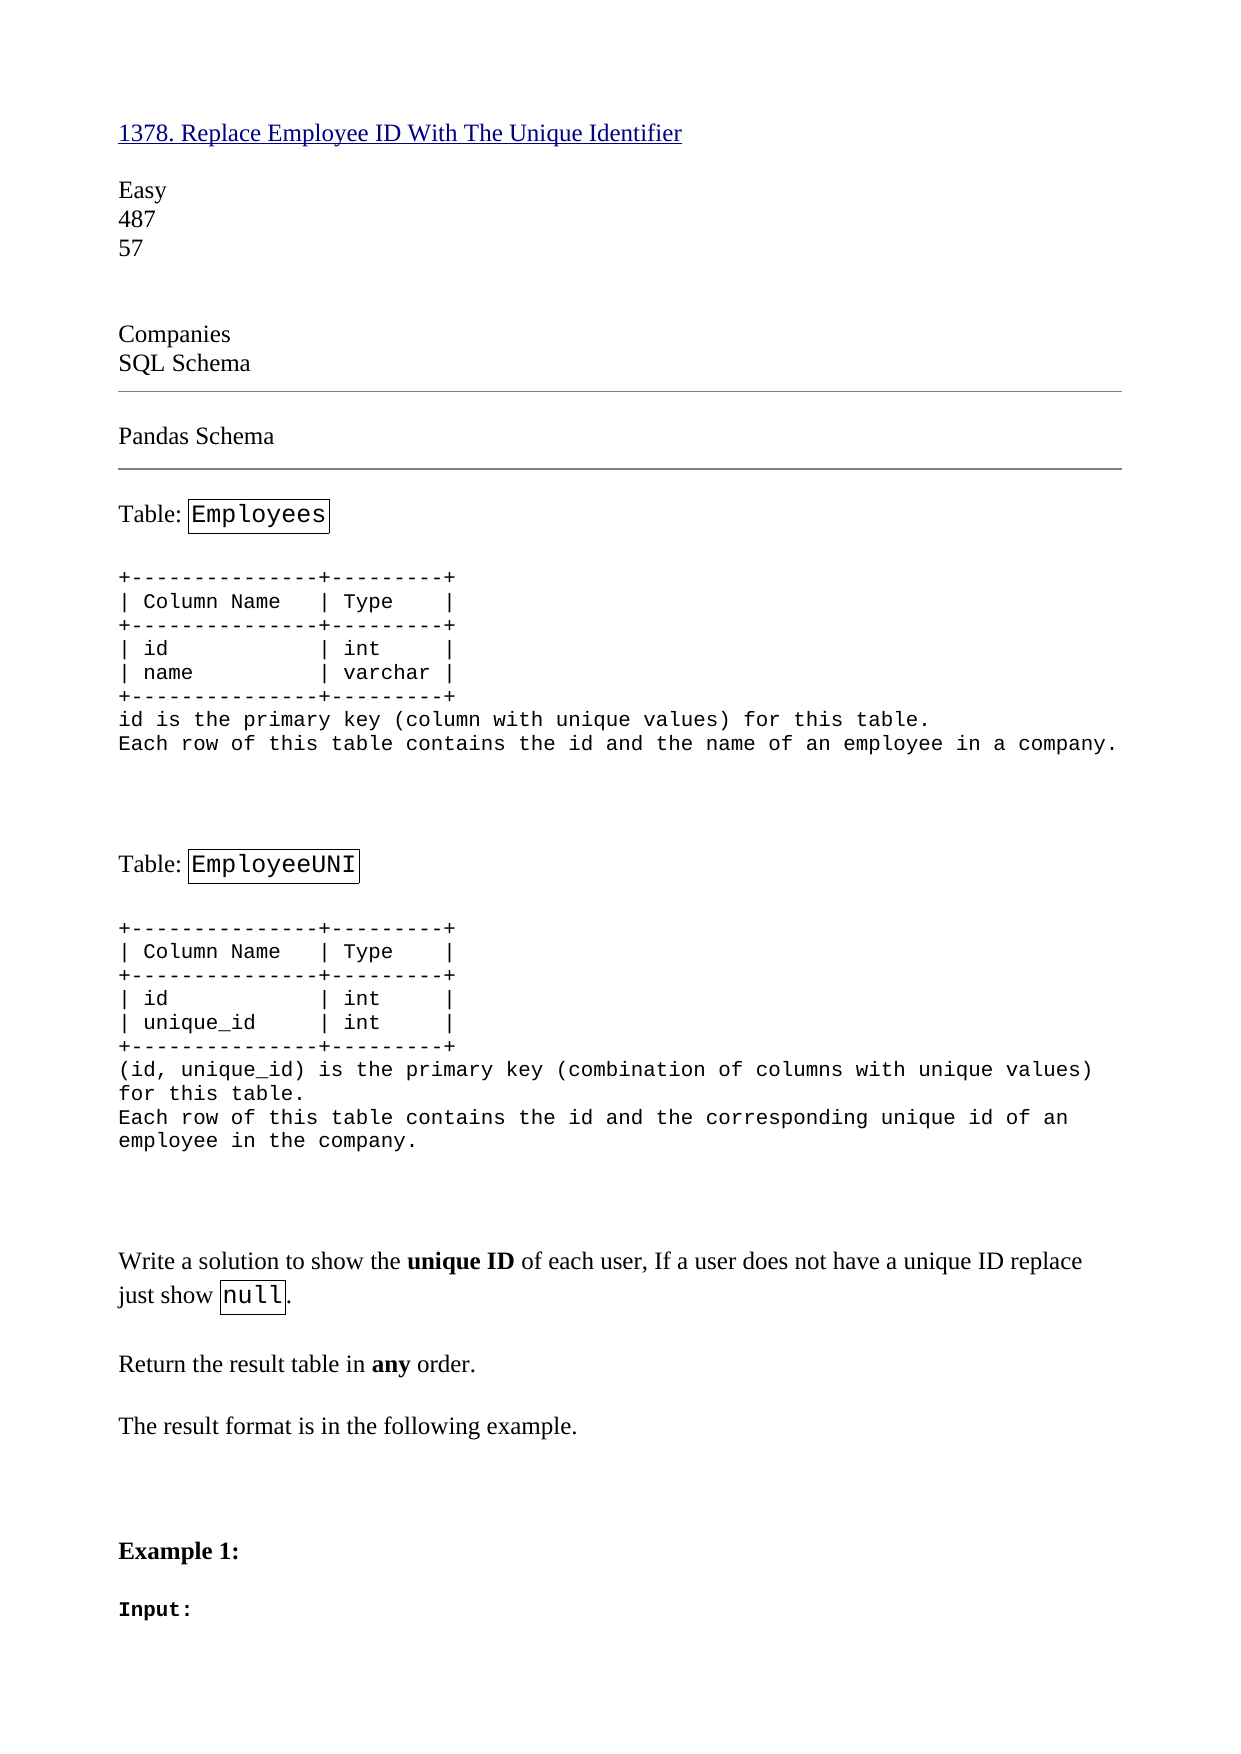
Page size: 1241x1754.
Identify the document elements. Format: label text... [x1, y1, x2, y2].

text +---------------+---------+ [118, 1036, 1122, 1059]
text Each row of this table contains the id and the name of an employee in a company. [118, 733, 1122, 757]
text Pandas Schema [118, 421, 1122, 450]
text +---------------+---------+ [118, 615, 1122, 638]
text +---------------+---------+ [118, 567, 1122, 591]
text (id, unique_id) is the primary key (combination of columns with unique values) for this table. [118, 1059, 1122, 1107]
text [360, 848, 1122, 883]
text | unique_id | int | [118, 1012, 1122, 1036]
text Input: [118, 1599, 1122, 1622]
text id is the primary key (column with unique values) for this table. [118, 709, 1122, 733]
text Return the result table in any order. [118, 1349, 1122, 1377]
text Easy [118, 176, 1122, 204]
text | id | int | [118, 988, 1122, 1012]
text Table: EmployeeUNI [118, 848, 359, 883]
text | Column Name | Type | [118, 591, 1122, 615]
text Each row of this table contains the id and the corresponding unique id of an employee in the company. [118, 1107, 1122, 1154]
text | id | int | [118, 638, 1122, 662]
text | Column Name | Type | [118, 941, 1122, 965]
text Table: Employees [118, 498, 329, 533]
text +---------------+---------+ [118, 965, 1122, 988]
text Companies [118, 319, 1122, 348]
text 487 [118, 204, 1122, 233]
text Write a solution to show the unique ID of each user, If a user does not have a unique ID replace just show null. [118, 1246, 1122, 1314]
text 57 [118, 233, 1122, 262]
text +---------------+---------+ [118, 686, 1122, 709]
text The result format is in the following example. [118, 1411, 1122, 1440]
text | name | varchar | [118, 662, 1122, 686]
text [330, 498, 1122, 533]
text +---------------+---------+ [118, 917, 1122, 941]
text SQL Schema [118, 348, 1122, 377]
text Example 1: [118, 1536, 1122, 1565]
text 1378. Replace Employee ID With The Unique Identifier [118, 118, 1122, 147]
